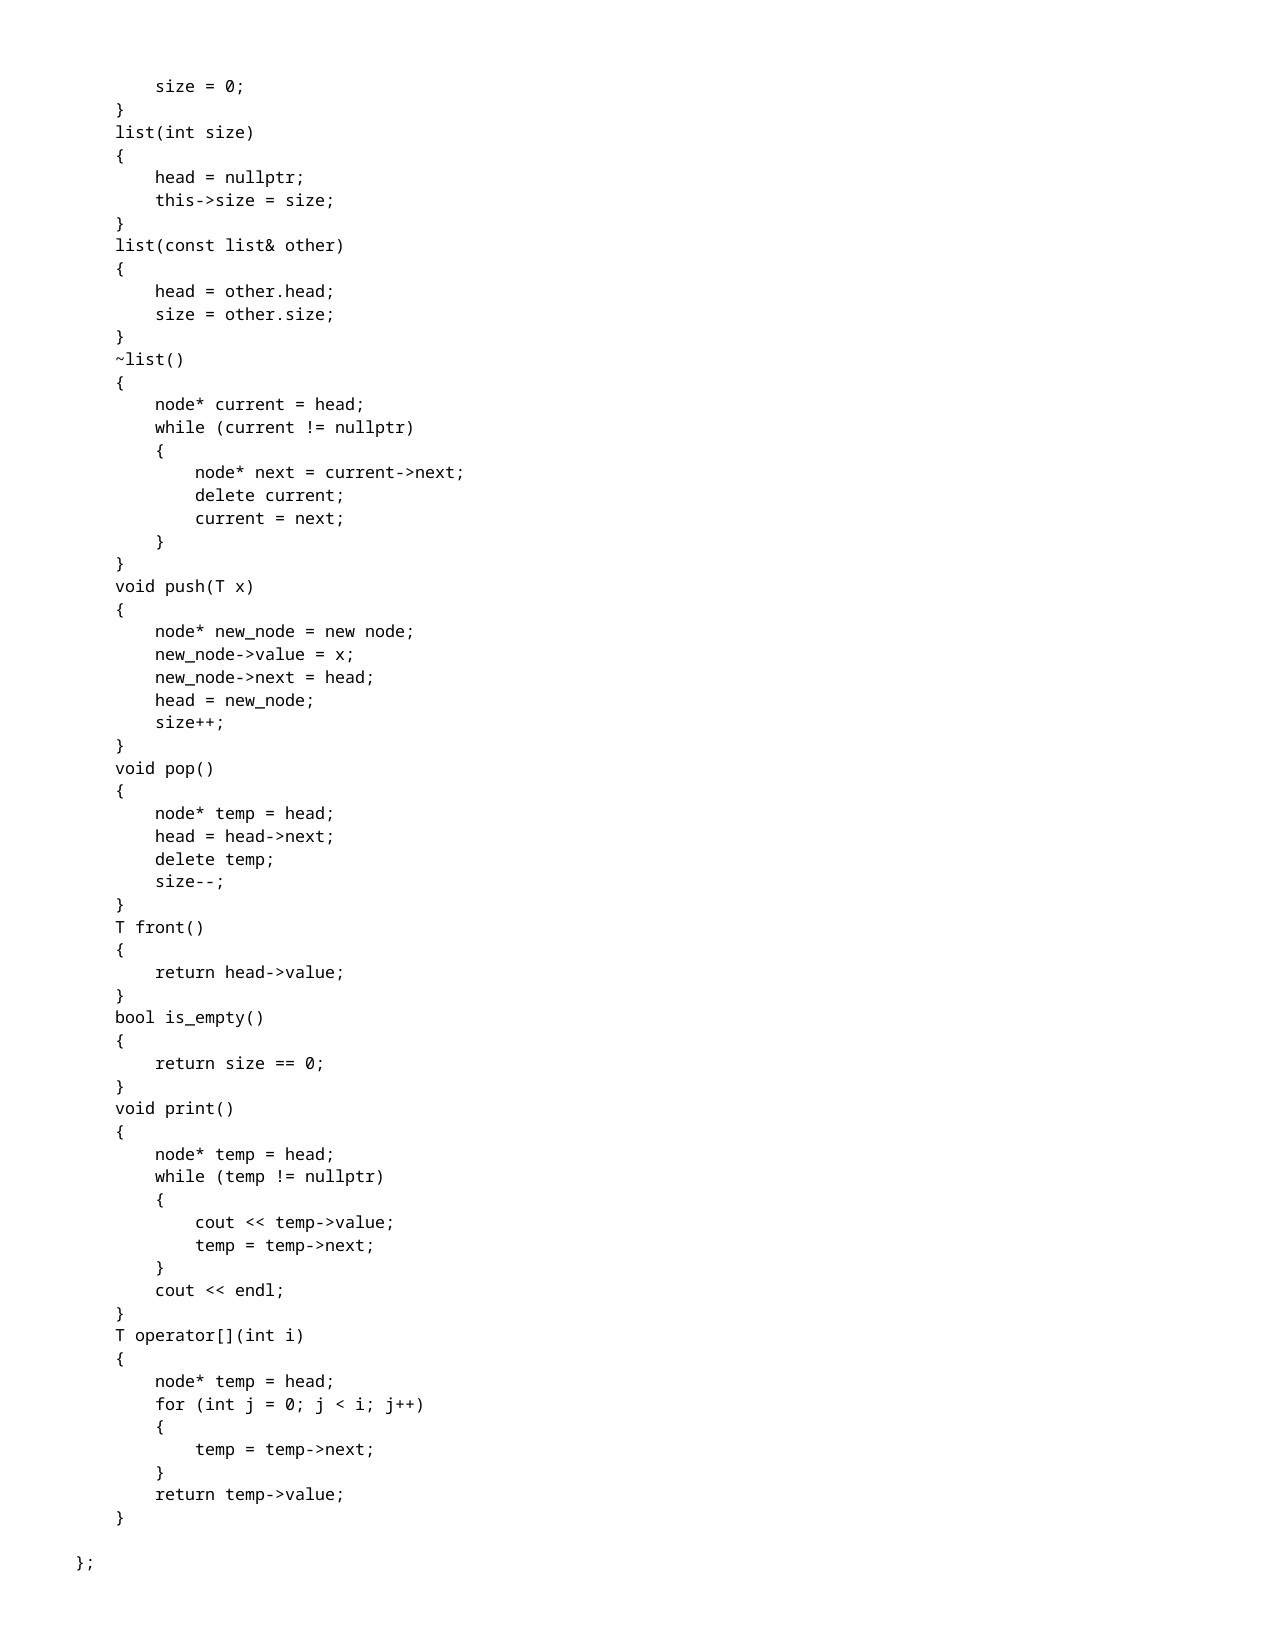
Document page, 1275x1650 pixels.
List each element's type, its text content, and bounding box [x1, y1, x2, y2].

text void push(T x) [75, 574, 1200, 597]
text for (int j = 0; j < i; j++) [75, 1392, 1200, 1415]
text { [75, 370, 1200, 393]
text size--; [75, 870, 1200, 892]
text void print() [75, 1097, 1200, 1119]
text { [75, 143, 1200, 166]
text } [75, 733, 1200, 756]
text { [75, 1347, 1200, 1369]
text } [75, 552, 1200, 574]
text head = nullptr; [75, 166, 1200, 188]
text head = new_node; [75, 688, 1200, 711]
text head = other.head; [75, 279, 1200, 302]
text { [75, 938, 1200, 961]
text } [75, 211, 1200, 234]
text delete temp; [75, 847, 1200, 870]
text } [75, 1506, 1200, 1528]
text { [75, 779, 1200, 802]
text node* next = current->next; [75, 461, 1200, 484]
text } [75, 529, 1200, 552]
text node* temp = head; [75, 1142, 1200, 1165]
text { [75, 597, 1200, 620]
text bool is_empty() [75, 1006, 1200, 1029]
text T operator[](int i) [75, 1324, 1200, 1347]
text return size == 0; [75, 1051, 1200, 1074]
text return temp->value; [75, 1483, 1200, 1506]
text temp = temp->next; [75, 1233, 1200, 1256]
text head = head->next; [75, 824, 1200, 847]
text while (current != nullptr) [75, 416, 1200, 438]
text this->size = size; [75, 188, 1200, 211]
text ~list() [75, 347, 1200, 370]
text } [75, 892, 1200, 915]
text { [75, 438, 1200, 461]
text list(int size) [75, 120, 1200, 143]
text current = next; [75, 506, 1200, 529]
text { [75, 1415, 1200, 1437]
text temp = temp->next; [75, 1437, 1200, 1460]
text } [75, 1460, 1200, 1483]
text size = other.size; [75, 302, 1200, 325]
text size = 0; [75, 75, 1200, 98]
text list(const list& other) [75, 234, 1200, 257]
text { [75, 1029, 1200, 1051]
text } [75, 98, 1200, 120]
text } [75, 325, 1200, 347]
text node* current = head; [75, 393, 1200, 416]
text { [75, 1119, 1200, 1142]
text return head->value; [75, 961, 1200, 983]
text T front() [75, 915, 1200, 938]
text node* temp = head; [75, 1369, 1200, 1392]
text { [75, 1188, 1200, 1210]
text node* temp = head; [75, 802, 1200, 824]
text delete current; [75, 484, 1200, 506]
text new_node->value = x; [75, 643, 1200, 665]
text new_node->next = head; [75, 665, 1200, 688]
text size++; [75, 711, 1200, 733]
text } [75, 1256, 1200, 1278]
text while (temp != nullptr) [75, 1165, 1200, 1188]
text cout << endl; [75, 1278, 1200, 1301]
text } [75, 1301, 1200, 1324]
text cout << temp->value; [75, 1210, 1200, 1233]
text }; [75, 1551, 1200, 1574]
text void pop() [75, 756, 1200, 779]
text } [75, 1074, 1200, 1097]
text { [75, 257, 1200, 279]
text node* new_node = new node; [75, 620, 1200, 643]
text } [75, 983, 1200, 1006]
